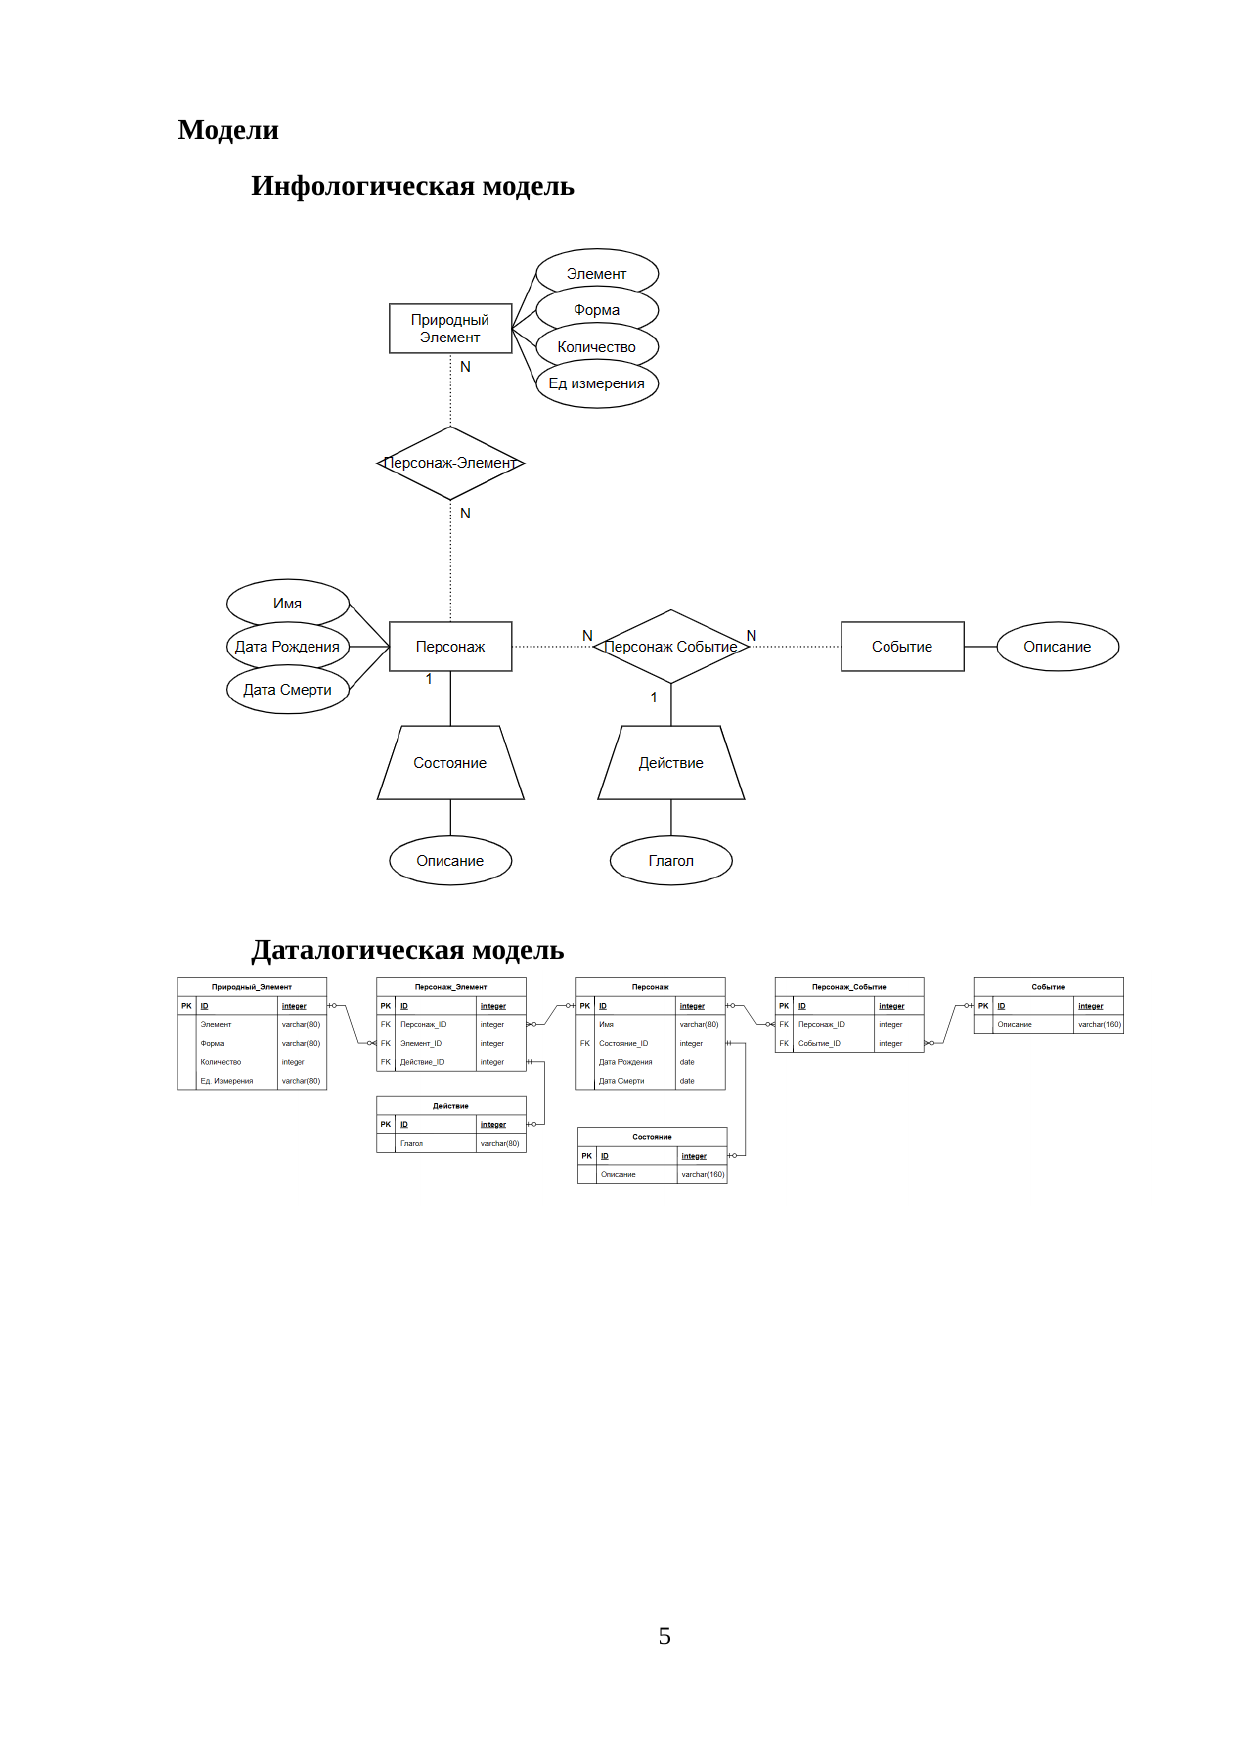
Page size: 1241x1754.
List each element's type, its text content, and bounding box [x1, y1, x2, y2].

subtitle Инфологическая модель [177, 168, 1152, 201]
subtitle Даталогическая модель [177, 932, 1152, 966]
subtitle Модели [177, 112, 1152, 146]
